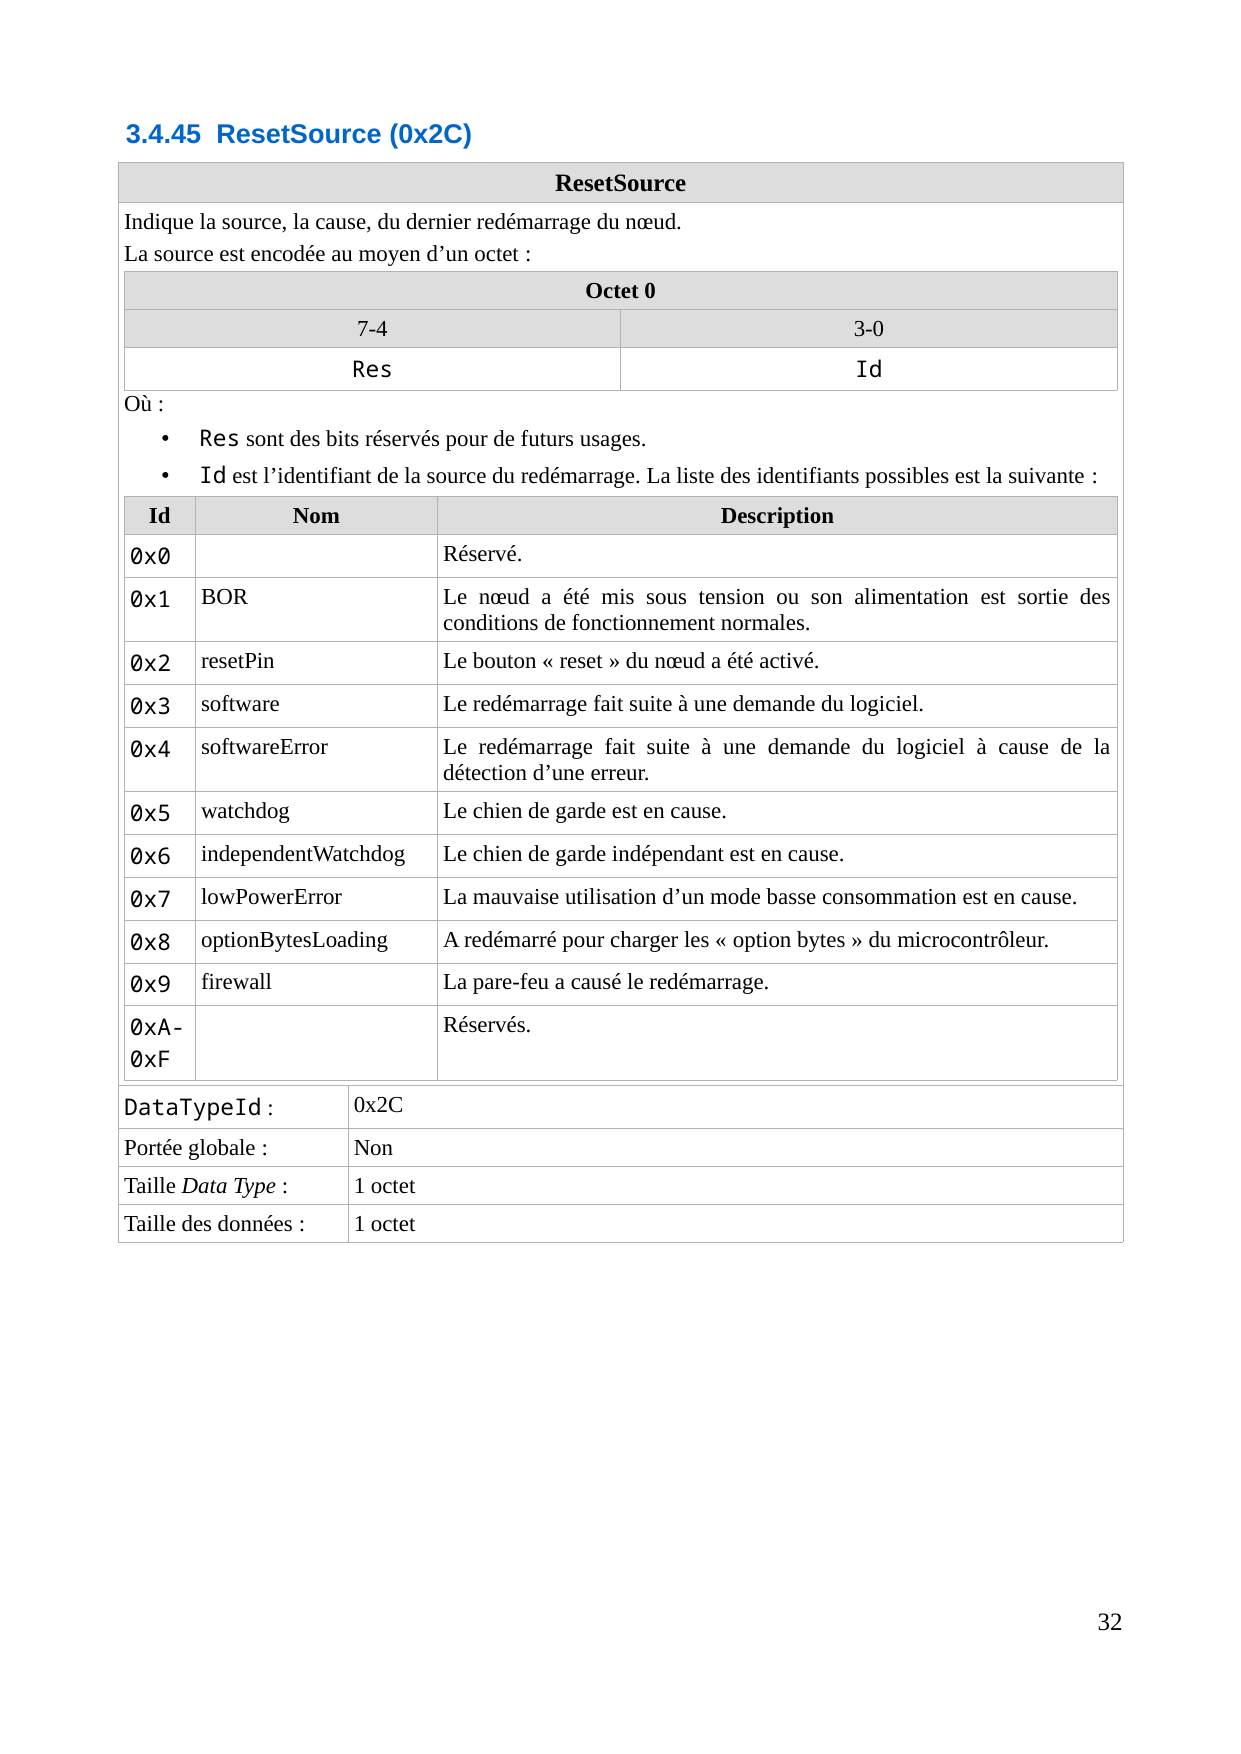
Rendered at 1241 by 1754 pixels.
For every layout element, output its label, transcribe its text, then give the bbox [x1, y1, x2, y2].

table_cell 3-0 [621, 310, 1117, 347]
table_header Description [438, 497, 1117, 534]
table_cell independentWatchdog [196, 835, 437, 877]
table_cell Taille Data Type : [119, 1167, 348, 1204]
table_cell Le redémarrage fait suite à une demande du logiciel à cause de la détection d’une erreur. [438, 728, 1117, 791]
table_cell Réservés. [438, 1006, 1117, 1079]
table_cell softwareError [196, 728, 437, 791]
table_cell Le chien de garde indépendant est en cause. [438, 835, 1117, 877]
table_header Octet 0 [125, 272, 1117, 309]
table_cell Le nœud a été mis sous tension ou son alimentation est sortie des conditions de fonctionnement normales. [438, 578, 1117, 641]
table_cell 1 octet [349, 1167, 1123, 1204]
table_header Nom [196, 497, 437, 534]
table_cell 0x4 [125, 728, 195, 791]
table_cell 0x8 [125, 921, 195, 963]
table_cell 0x0 [125, 535, 195, 577]
table_cell lowPowerError [196, 878, 437, 920]
table_cell Portée globale : [119, 1129, 348, 1166]
table_cell watchdog [196, 792, 437, 834]
table_cell 0x7 [125, 878, 195, 920]
table_cell Indique la source, la cause, du dernier redémarrage du nœud. La source est encodée au moyen d’un octet : Où : Res sont des bits réservés pour de futurs usages. Id est l’identifiant de la source du redémarrage. La liste des identifiants possibles est la suivante : [119, 203, 1123, 1085]
table_cell optionBytesLoading [196, 921, 437, 963]
table_cell 0x2C [349, 1086, 1123, 1128]
table_cell Le redémarrage fait suite à une demande du logiciel. [438, 685, 1117, 727]
table_cell 1 octet [349, 1205, 1123, 1242]
table_cell Le bouton « reset » du nœud a été activé. [438, 642, 1117, 684]
table_cell 0x6 [125, 835, 195, 877]
table_cell A redémarré pour charger les « option bytes » du microcontrôleur. [438, 921, 1117, 963]
table_cell 0x2 [125, 642, 195, 684]
table_cell resetPin [196, 642, 437, 684]
table_cell 7-4 [125, 310, 620, 347]
table_cell 0x3 [125, 685, 195, 727]
table_cell 0x5 [125, 792, 195, 834]
table_cell Taille des données : [119, 1205, 348, 1242]
table_cell Réservé. [438, 535, 1117, 577]
table_cell 0xA-0xF [125, 1006, 195, 1079]
subtitle ResetSource (0x2C) [118, 118, 1122, 149]
table_cell Le chien de garde est en cause. [438, 792, 1117, 834]
table_cell Non [349, 1129, 1123, 1166]
table_cell [196, 1006, 437, 1079]
table_cell La pare-feu a causé le redémarrage. [438, 964, 1117, 1005]
table_cell [196, 535, 437, 577]
table_cell Id [621, 348, 1117, 390]
table_cell La mauvaise utilisation d’un mode basse consommation est en cause. [438, 878, 1117, 920]
table_cell DataTypeId : [119, 1086, 348, 1128]
table_cell software [196, 685, 437, 727]
table_cell 0x1 [125, 578, 195, 641]
table_cell 0x9 [125, 964, 195, 1005]
table_header Id [125, 497, 195, 534]
table_cell Res [125, 348, 620, 390]
table_header ResetSource [119, 163, 1123, 202]
table_cell firewall [196, 964, 437, 1005]
table_cell BOR [196, 578, 437, 641]
